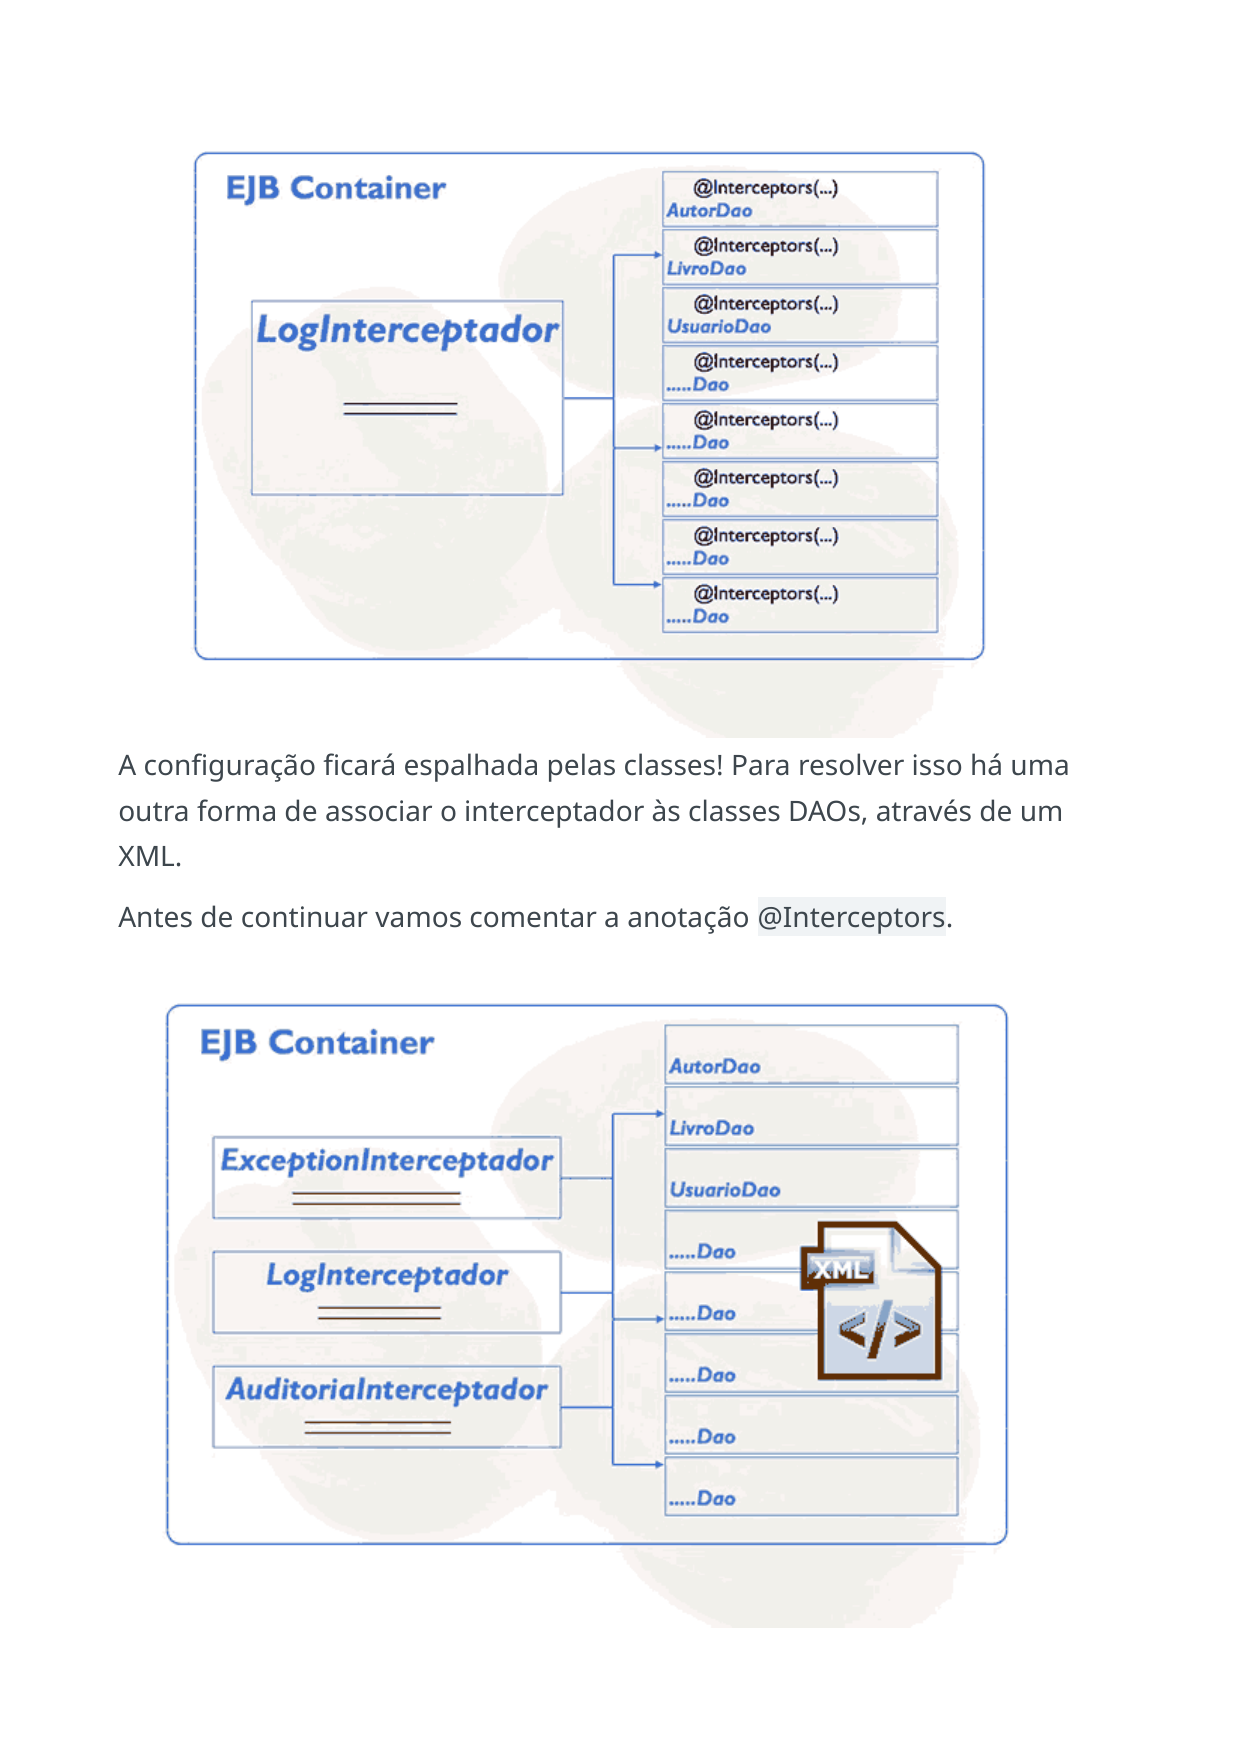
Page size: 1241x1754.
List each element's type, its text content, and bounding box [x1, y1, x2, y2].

text Antes de continuar vamos comentar a anotação @Interceptors. [118, 897, 1122, 936]
text A configuração ficará espalhada pelas classes! Para resolver isso há uma outra forma de associar o interceptador às classes DAOs, através de um XML. [118, 118, 1122, 875]
picture [134, 951, 1036, 1628]
picture [164, 102, 1011, 738]
